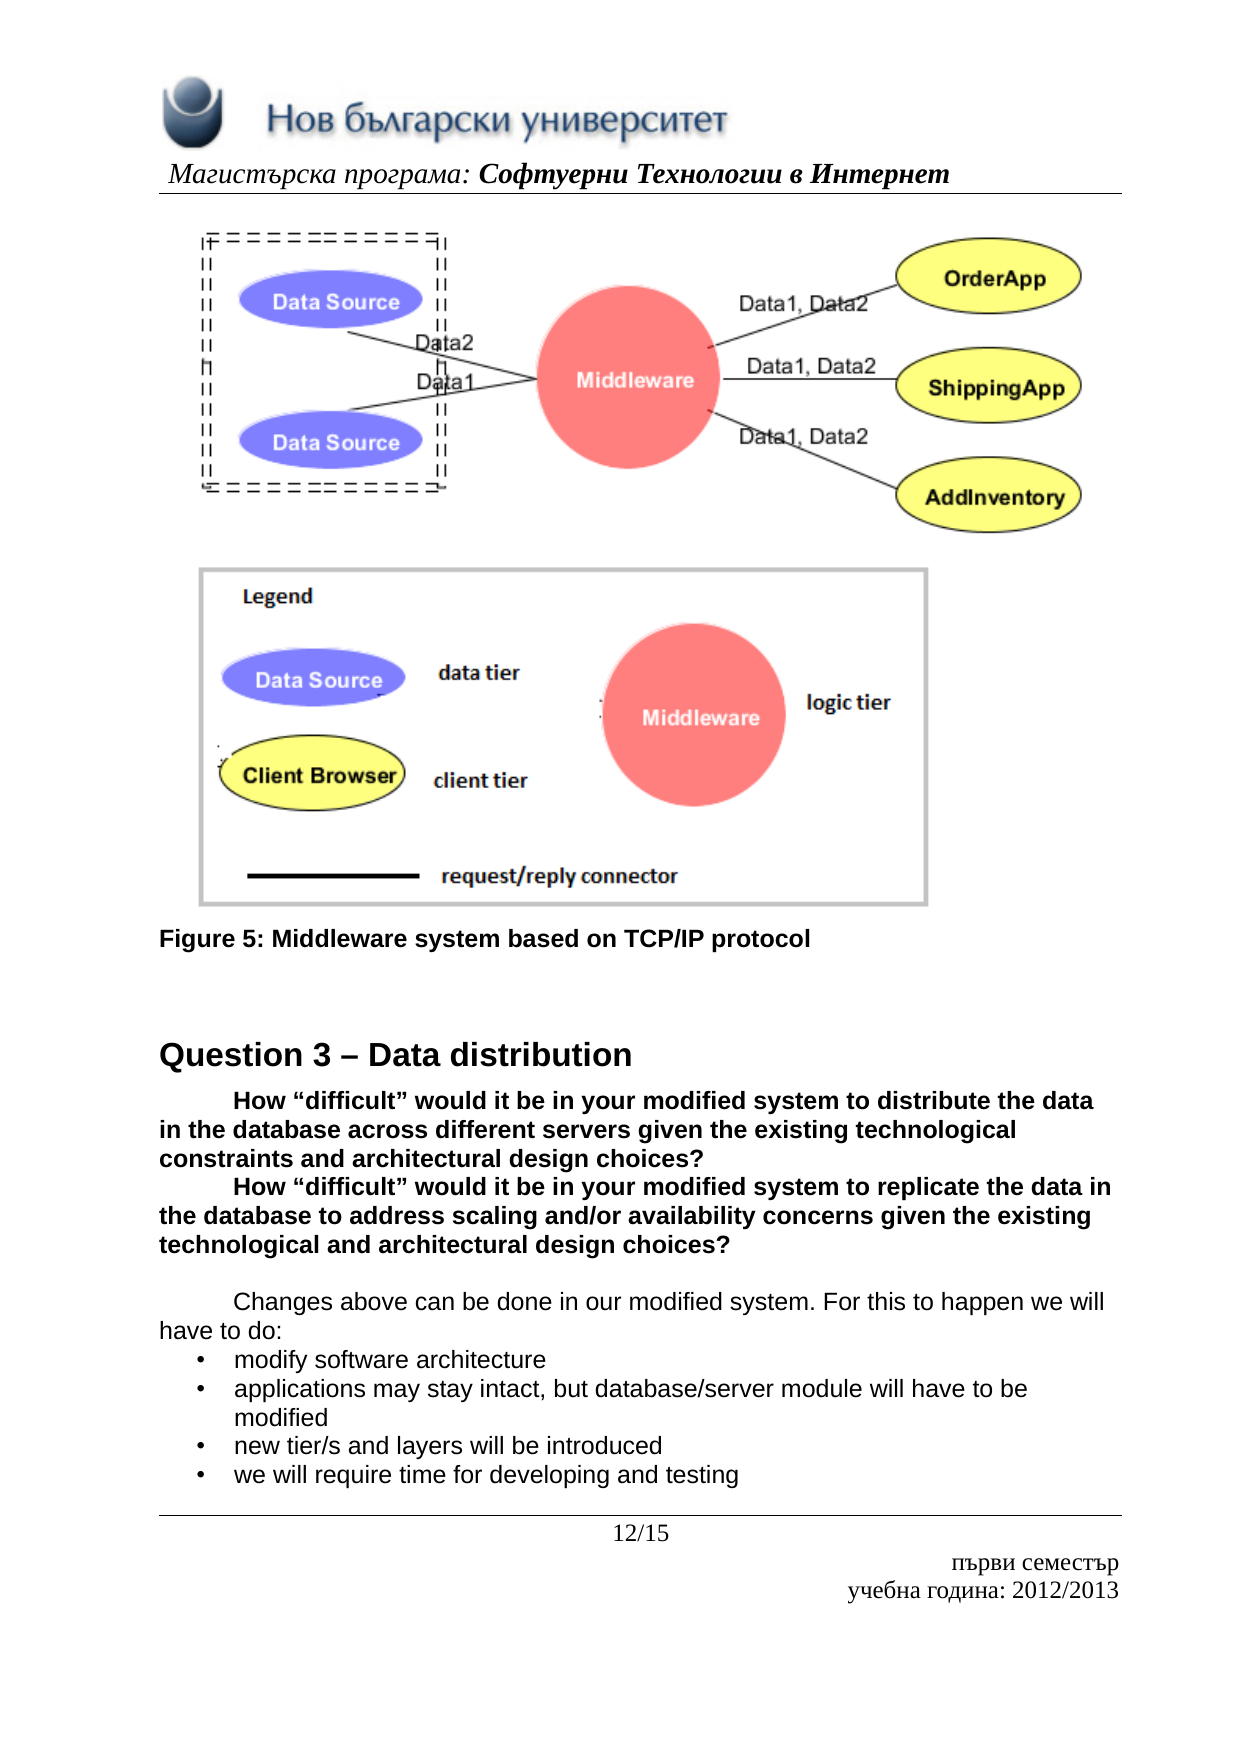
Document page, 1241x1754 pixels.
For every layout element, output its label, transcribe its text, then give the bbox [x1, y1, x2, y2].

list we will require time for developing and testing [196, 1460, 1122, 1489]
picture [162, 75, 736, 151]
list new tier/s and layers will be introduced [196, 1431, 1122, 1460]
list modify software architecture [196, 1345, 1122, 1374]
text Figure 5: Middleware system based on TCP/IP protocol [159, 205, 1122, 953]
text Changes above can be done in our modified system. For this to happen we will have to do: [159, 1287, 1122, 1345]
list applications may stay intact, but database/server module will have to be modified [196, 1374, 1122, 1431]
picture [175, 205, 1107, 924]
text How “difficult” would it be in your modified system to replicate the data in the database to address scaling and/or availability concerns given the existing technological and architectural design choices? [159, 1172, 1122, 1259]
subtitle Question 3 – Data distribution [159, 1035, 1122, 1074]
text How “difficult” would it be in your modified system to distribute the data in the database across different servers given the existing technological constraints and architectural design choices? [159, 1086, 1122, 1172]
